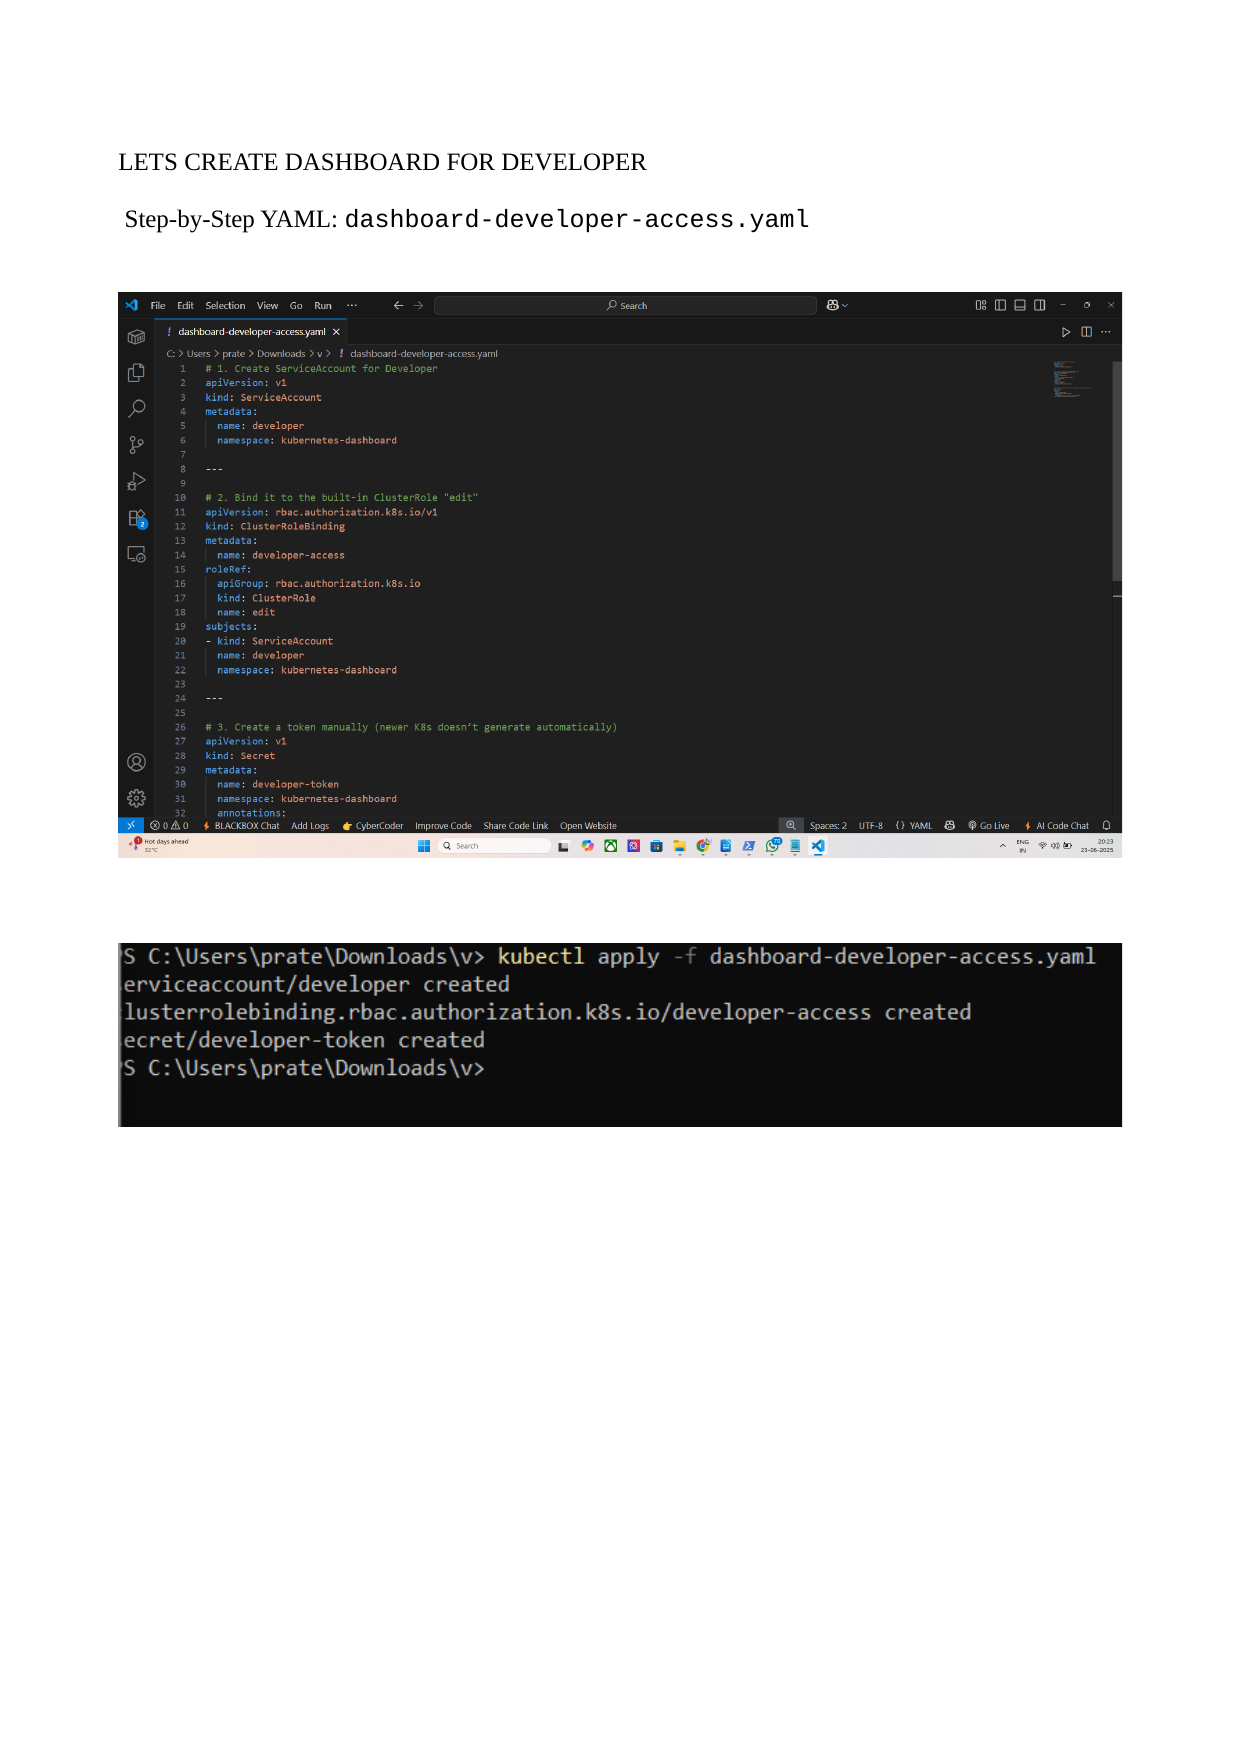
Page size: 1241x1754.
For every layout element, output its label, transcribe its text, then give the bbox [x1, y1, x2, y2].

picture [118, 943, 1123, 1127]
text Step-by-Step YAML: dashboard-developer-access.yaml [118, 204, 1122, 235]
text LETS CREATE DASHBOARD FOR DEVELOPER [118, 147, 1122, 176]
picture [118, 292, 1123, 858]
